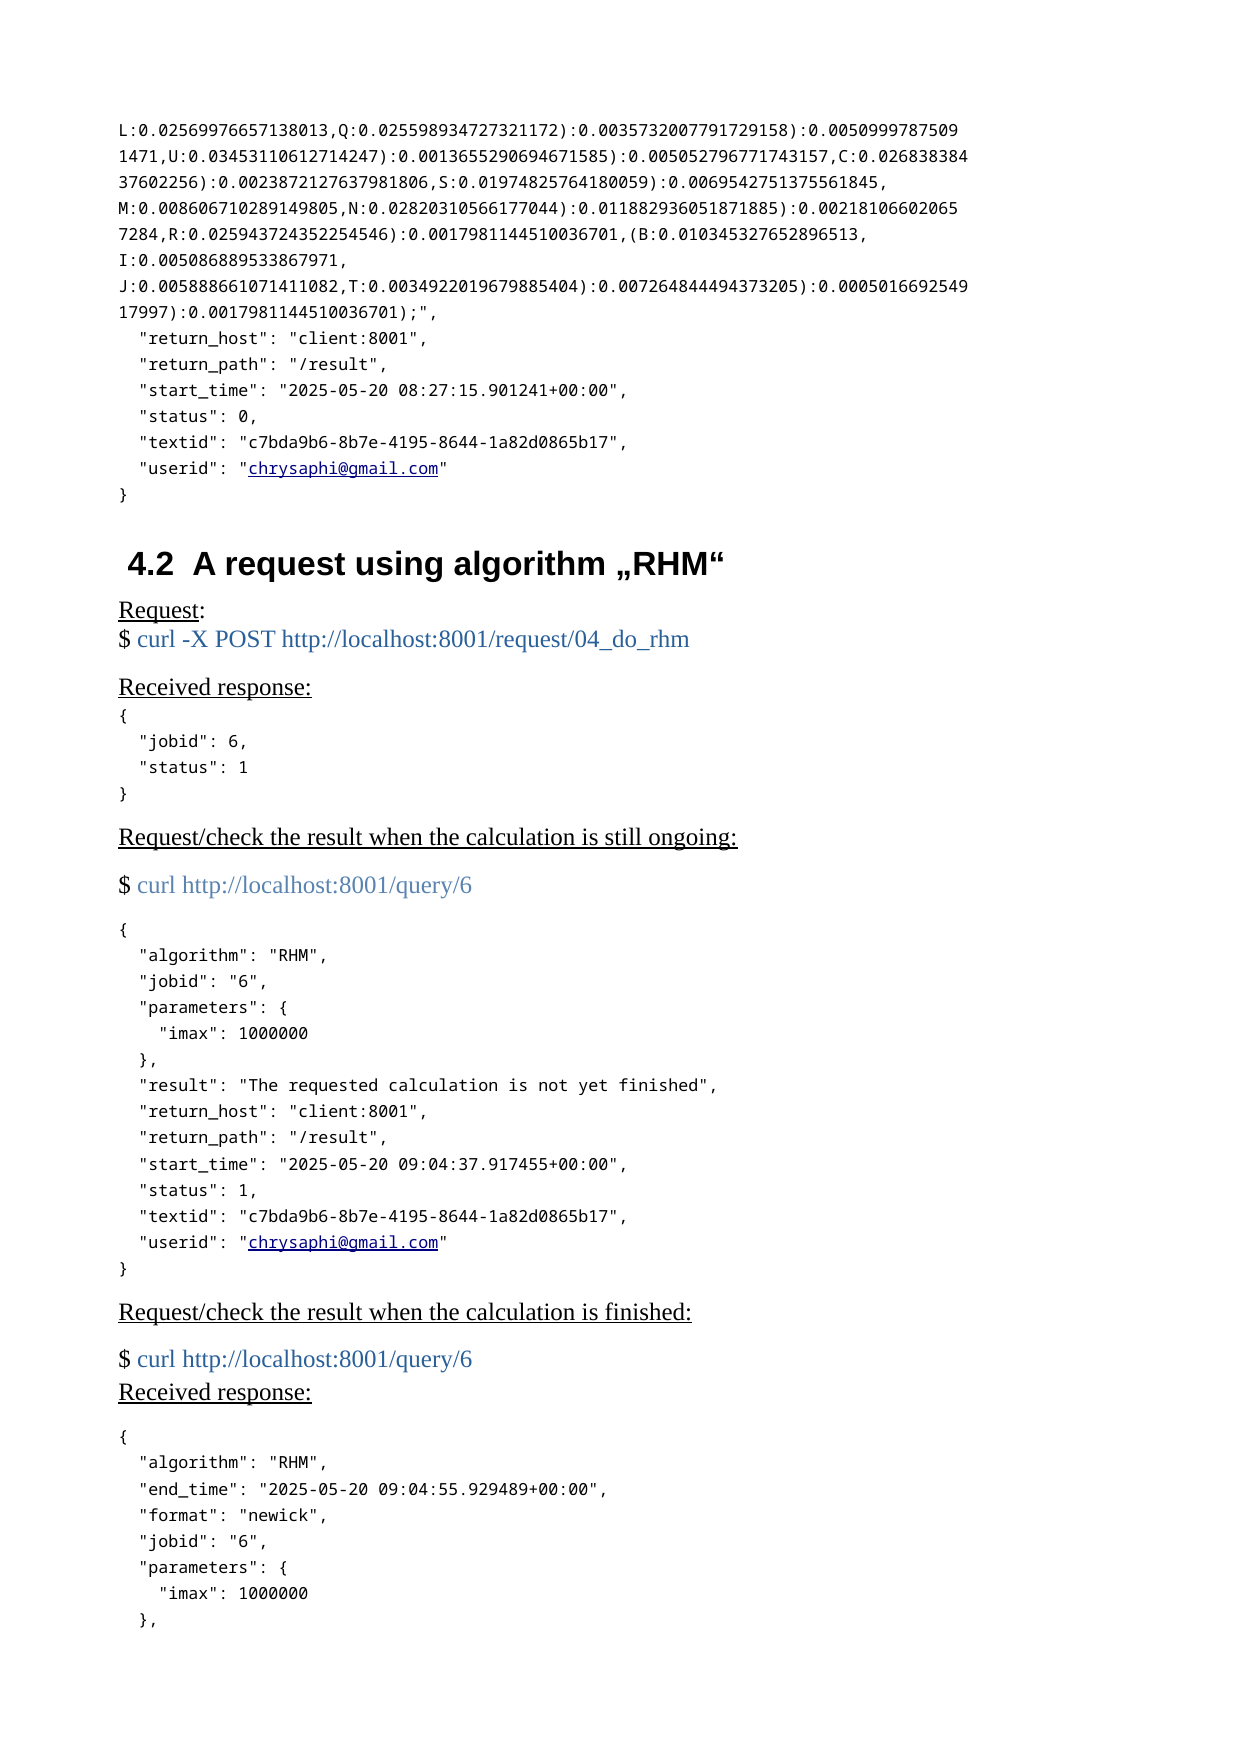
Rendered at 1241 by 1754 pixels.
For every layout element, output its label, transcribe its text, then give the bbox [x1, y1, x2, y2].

subtitle A request using algorithm „RHM“ [118, 544, 1122, 583]
text Request: [118, 595, 1122, 624]
text $ curl http://localhost:8001/query/6 [118, 870, 1122, 899]
text { "algorithm": "RHM", "jobid": "6", "parameters": { "imax": 1000000 }, "result": "The requested calculation is not yet finished", "return_host": "client:8001", "return_path": "/result", "start_time": "2025-05-20 09:04:37.917455+00:00", "status": 1, "textid": "c7bda9b6-8b7e-4195-8644-1a82d0865b17", "userid": "chrysaphi@gmail.com" } [118, 918, 1122, 1279]
text $ curl http://localhost:8001/query/6 Received response: [118, 1344, 1122, 1406]
text Request/check the result when the calculation is finished: [118, 1297, 1122, 1326]
text $ curl -X POST http://localhost:8001/request/04_do_rhm [118, 624, 1122, 653]
text { "algorithm": "RHM", "end_time": "2025-05-20 09:04:55.929489+00:00", "format": "newick", "jobid": "6", "parameters": { "imax": 1000000 }, [118, 1425, 1122, 1630]
text Request/check the result when the calculation is still ongoing: [118, 822, 1122, 851]
text Received response: { "jobid": 6, "status": 1 } [118, 672, 1122, 804]
text L:0.02569976657138013,Q:0.025598934727321172):0.0035732007791729158):0.0050999787509 1471,U:0.03453110612714247):0.0013655290694671585):0.005052796771743157,C:0.026838384 37602256):0.0023872127637981806,S:0.01974825764180059):0.0069542751375561845, M:0.008606710289149805,N:0.02820310566177044):0.011882936051871885):0.00218106602065 7284,R:0.025943724352254546):0.0017981144510036701,(B:0.010345327652896513, I:0.005086889533867971, J:0.005888661071411082,T:0.0034922019679885404):0.007264844494373205):0.0005016692549 17997):0.0017981144510036701);", "return_host": "client:8001", "return_path": "/result", "start_time": "2025-05-20 08:27:15.901241+00:00", "status": 0, "textid": "c7bda9b6-8b7e-4195-8644-1a82d0865b17", "userid": "chrysaphi@gmail.com" } [118, 118, 1122, 505]
